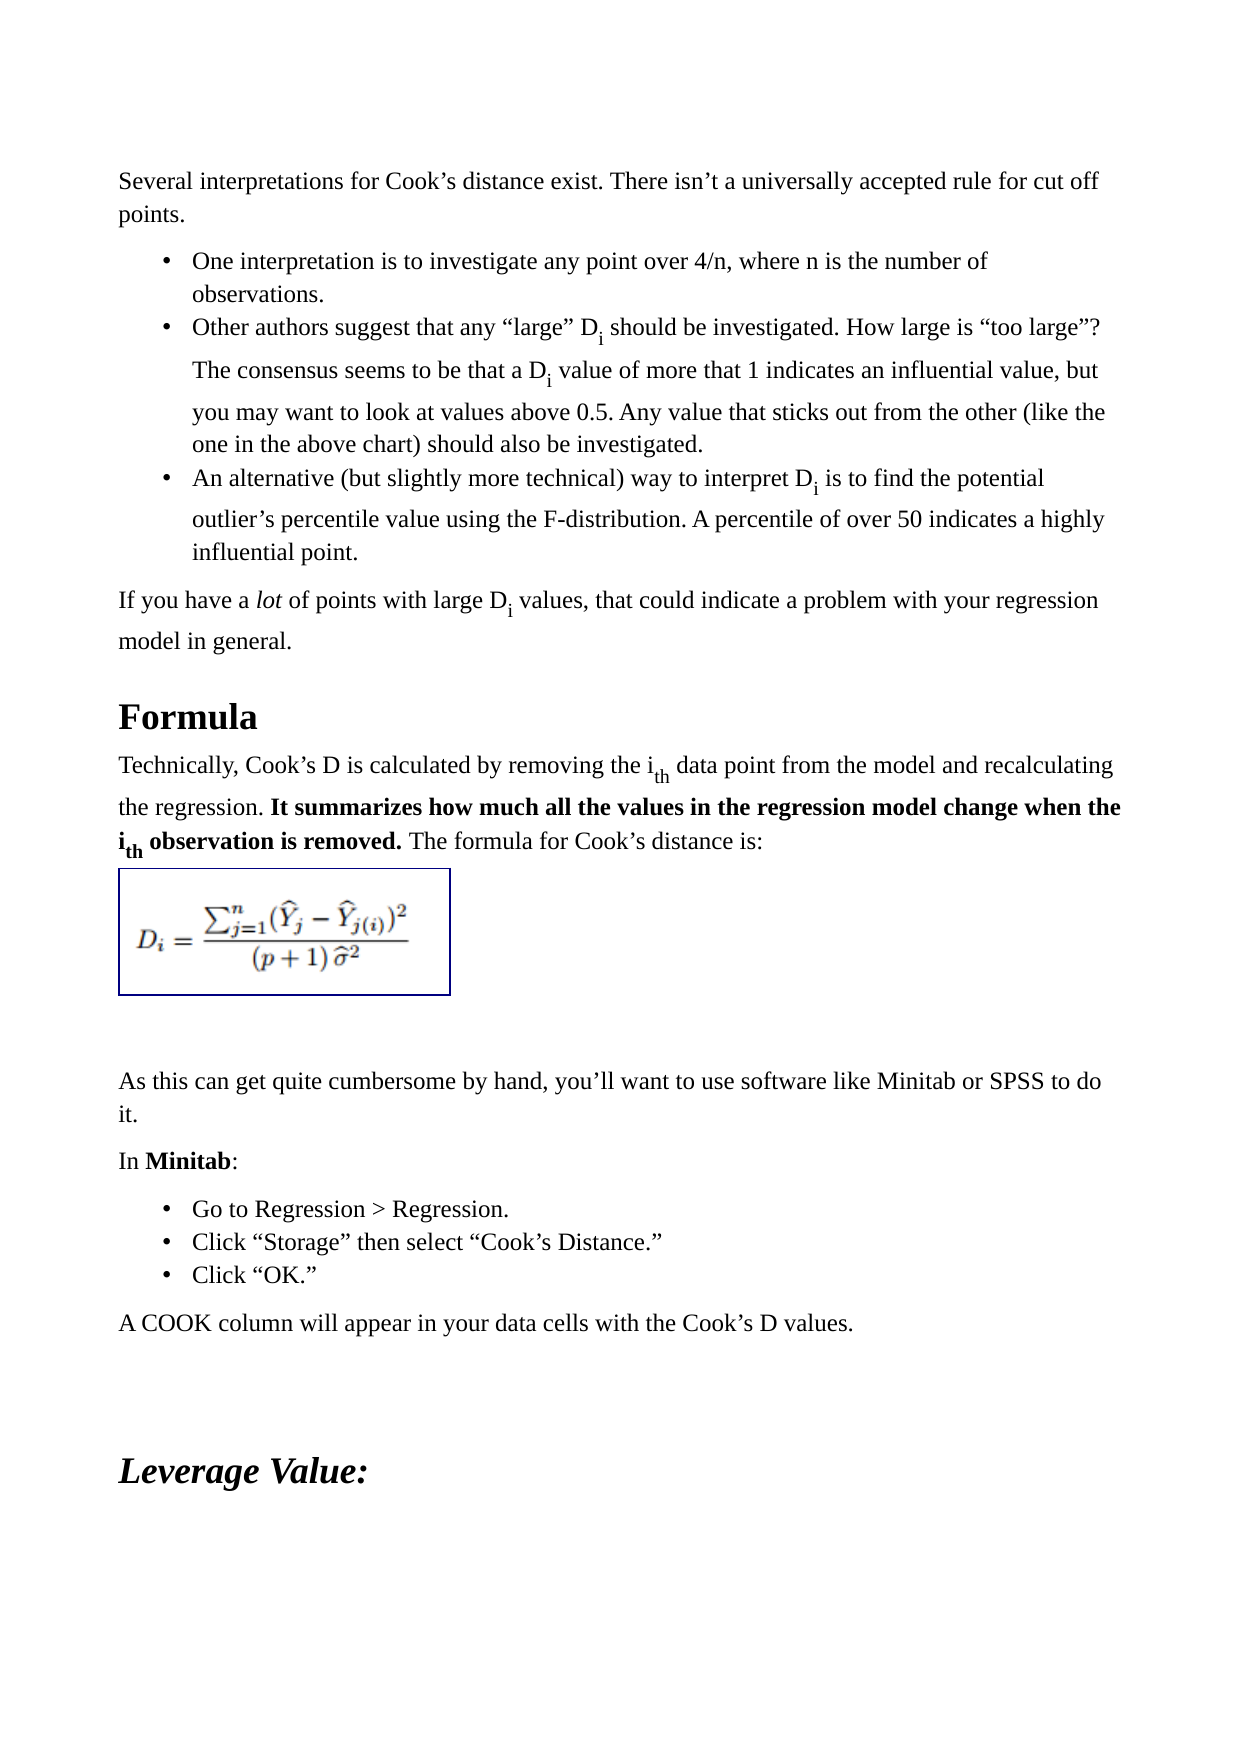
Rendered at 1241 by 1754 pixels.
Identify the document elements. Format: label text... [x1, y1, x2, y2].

subtitle Formula [118, 694, 1122, 738]
text A COOK column will appear in your data cells with the Cook’s D values. [118, 1308, 1122, 1336]
list Click “OK.” [162, 1260, 1122, 1289]
list One interpretation is to investigate any point over 4/n, where n is the number of observations. [162, 246, 1122, 308]
list An alternative (but slightly more technical) way to interpret Di is to find the potential outlier’s percentile value using the F-distribution. A percentile of over 50 indicates a highly influential point. [162, 463, 1122, 566]
list Other authors suggest that any “large” Di should be investigated. How large is “too large”? The consensus seems to be that a Di value of more that 1 indicates an influential value, but you may want to look at values above 0.5. Any value that sticks out from the other (like the one in the above chart) should also be investigated. [162, 312, 1122, 458]
list Go to Regression > Regression. [162, 1194, 1122, 1223]
text Leverage Value: [118, 1449, 1122, 1492]
list Click “Storage” then select “Cook’s Distance.” [162, 1227, 1122, 1256]
text If you have a lot of points with large Di values, that could indicate a problem with your regression model in general. [118, 585, 1122, 655]
text Several interpretations for Cook’s distance exist. There isn’t a universally accepted rule for cut off points. [118, 166, 1122, 227]
text In Minitab: [118, 1146, 1122, 1175]
text Technically, Cook’s D is calculated by removing the ith data point from the model and recalculating the regression. It summarizes how much all the values in the regression model change when the ith observation is removed. The formula for Cook’s distance is: As this can get quite cumbersome by hand, you’ll want to use software like Minitab or SPSS to do it. [118, 750, 1122, 1128]
picture [120, 869, 449, 994]
